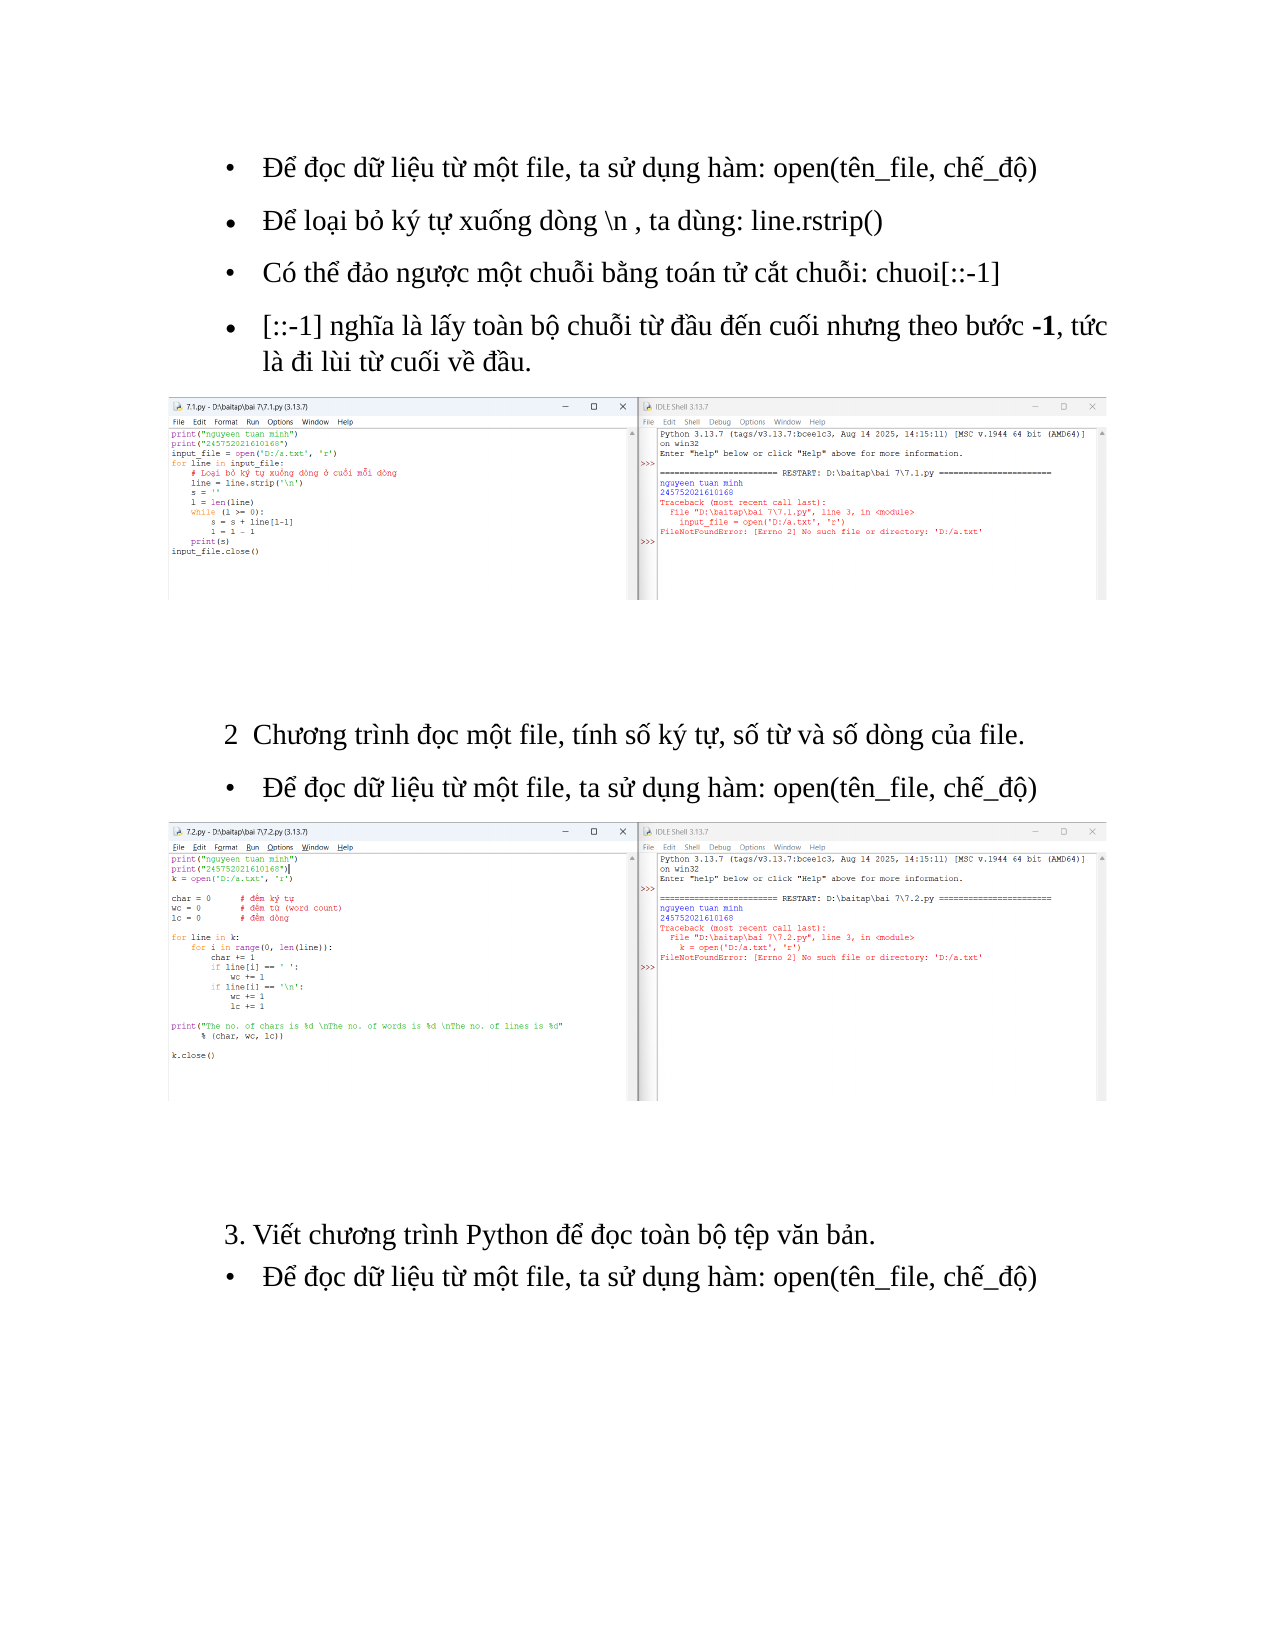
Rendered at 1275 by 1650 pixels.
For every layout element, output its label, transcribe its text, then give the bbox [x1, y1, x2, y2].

list [::-1] nghĩa là lấy toàn bộ chuỗi từ đầu đến cuối nhưng theo bước -1, tức là đi lùi từ cuối về đầu. [225, 308, 1125, 378]
picture [168, 397, 1107, 600]
list Có thể đảo ngược một chuỗi bằng toán tử cắt chuỗi: chuoi[::-1] [225, 256, 1125, 289]
list Để đọc dữ liệu từ một file, ta sử dụng hàm: open(tên_file, chế_độ) [225, 150, 1125, 183]
list Để loại bỏ ký tự xuống dòng \n , ta dùng: line.rstrip() [225, 203, 1125, 236]
picture [168, 822, 1107, 1101]
text 3. Viết chương trình Python để đọc toàn bộ tệp văn bản. [187, 1217, 1125, 1251]
list Để đọc dữ liệu từ một file, ta sử dụng hàm: open(tên_file, chế_độ) [225, 770, 1125, 803]
list Để đọc dữ liệu từ một file, ta sử dụng hàm: open(tên_file, chế_độ) [225, 1259, 1125, 1293]
list 2 Chương trình đọc một file, tính số ký tự, số từ và số dòng của file. [223, 717, 1125, 751]
